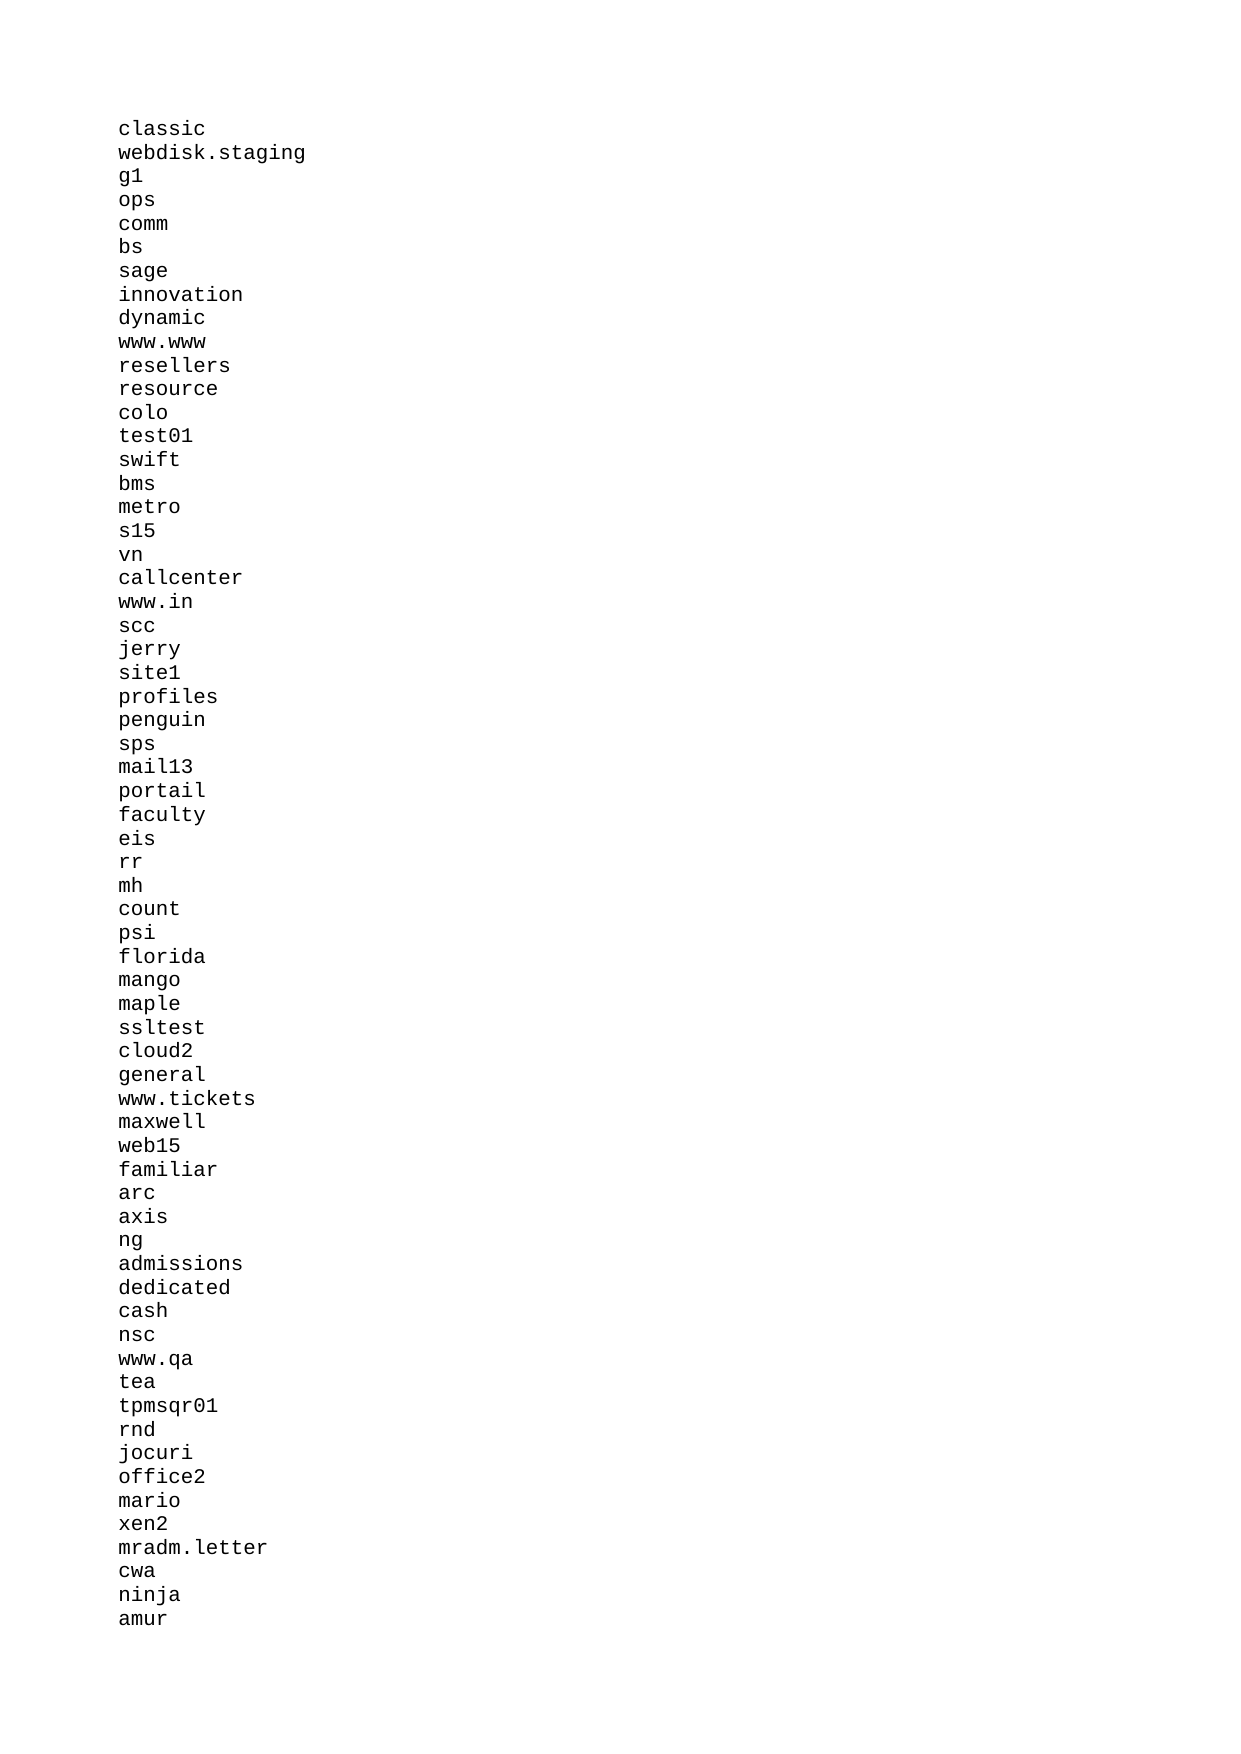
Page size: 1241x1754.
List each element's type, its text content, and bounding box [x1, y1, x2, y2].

text jerry [118, 638, 1122, 662]
text ninja [118, 1584, 1122, 1608]
text site1 [118, 662, 1122, 686]
text arc [118, 1182, 1122, 1206]
text resource [118, 378, 1122, 402]
text count [118, 898, 1122, 922]
text nsc [118, 1324, 1122, 1348]
text office2 [118, 1466, 1122, 1489]
text rnd [118, 1419, 1122, 1442]
text amur [118, 1608, 1122, 1631]
text mail13 [118, 757, 1122, 780]
text bms [118, 473, 1122, 496]
text xen2 [118, 1513, 1122, 1537]
text comm [118, 213, 1122, 236]
text profiles [118, 686, 1122, 709]
text faculty [118, 804, 1122, 827]
text ssltest [118, 1017, 1122, 1040]
text familiar [118, 1158, 1122, 1182]
text cwa [118, 1561, 1122, 1584]
text portail [118, 780, 1122, 804]
text www.www [118, 331, 1122, 354]
text www.qa [118, 1348, 1122, 1371]
text metro [118, 496, 1122, 520]
text rr [118, 851, 1122, 875]
text resellers [118, 354, 1122, 378]
text dedicated [118, 1277, 1122, 1300]
text www.in [118, 591, 1122, 615]
text maple [118, 993, 1122, 1017]
text sage [118, 260, 1122, 284]
text bs [118, 236, 1122, 260]
text colo [118, 402, 1122, 426]
text callcenter [118, 567, 1122, 591]
text webdisk.staging [118, 142, 1122, 165]
text penguin [118, 709, 1122, 733]
text tea [118, 1371, 1122, 1395]
text g1 [118, 165, 1122, 189]
text tpmsqr01 [118, 1395, 1122, 1419]
text dynamic [118, 307, 1122, 331]
text psi [118, 922, 1122, 946]
text swift [118, 449, 1122, 473]
text cash [118, 1300, 1122, 1324]
text admissions [118, 1253, 1122, 1277]
text florida [118, 946, 1122, 969]
text sps [118, 733, 1122, 757]
text mario [118, 1489, 1122, 1513]
text general [118, 1064, 1122, 1088]
text mh [118, 875, 1122, 898]
text www.tickets [118, 1088, 1122, 1111]
text vn [118, 544, 1122, 567]
text mango [118, 969, 1122, 993]
text ng [118, 1229, 1122, 1253]
text innovation [118, 284, 1122, 307]
text jocuri [118, 1442, 1122, 1466]
text scc [118, 615, 1122, 638]
text eis [118, 827, 1122, 851]
text maxwell [118, 1111, 1122, 1135]
text mradm.letter [118, 1537, 1122, 1561]
text ops [118, 189, 1122, 213]
text s15 [118, 520, 1122, 544]
text cloud2 [118, 1040, 1122, 1064]
text classic [118, 118, 1122, 142]
text axis [118, 1206, 1122, 1229]
text web15 [118, 1135, 1122, 1158]
text test01 [118, 426, 1122, 449]
